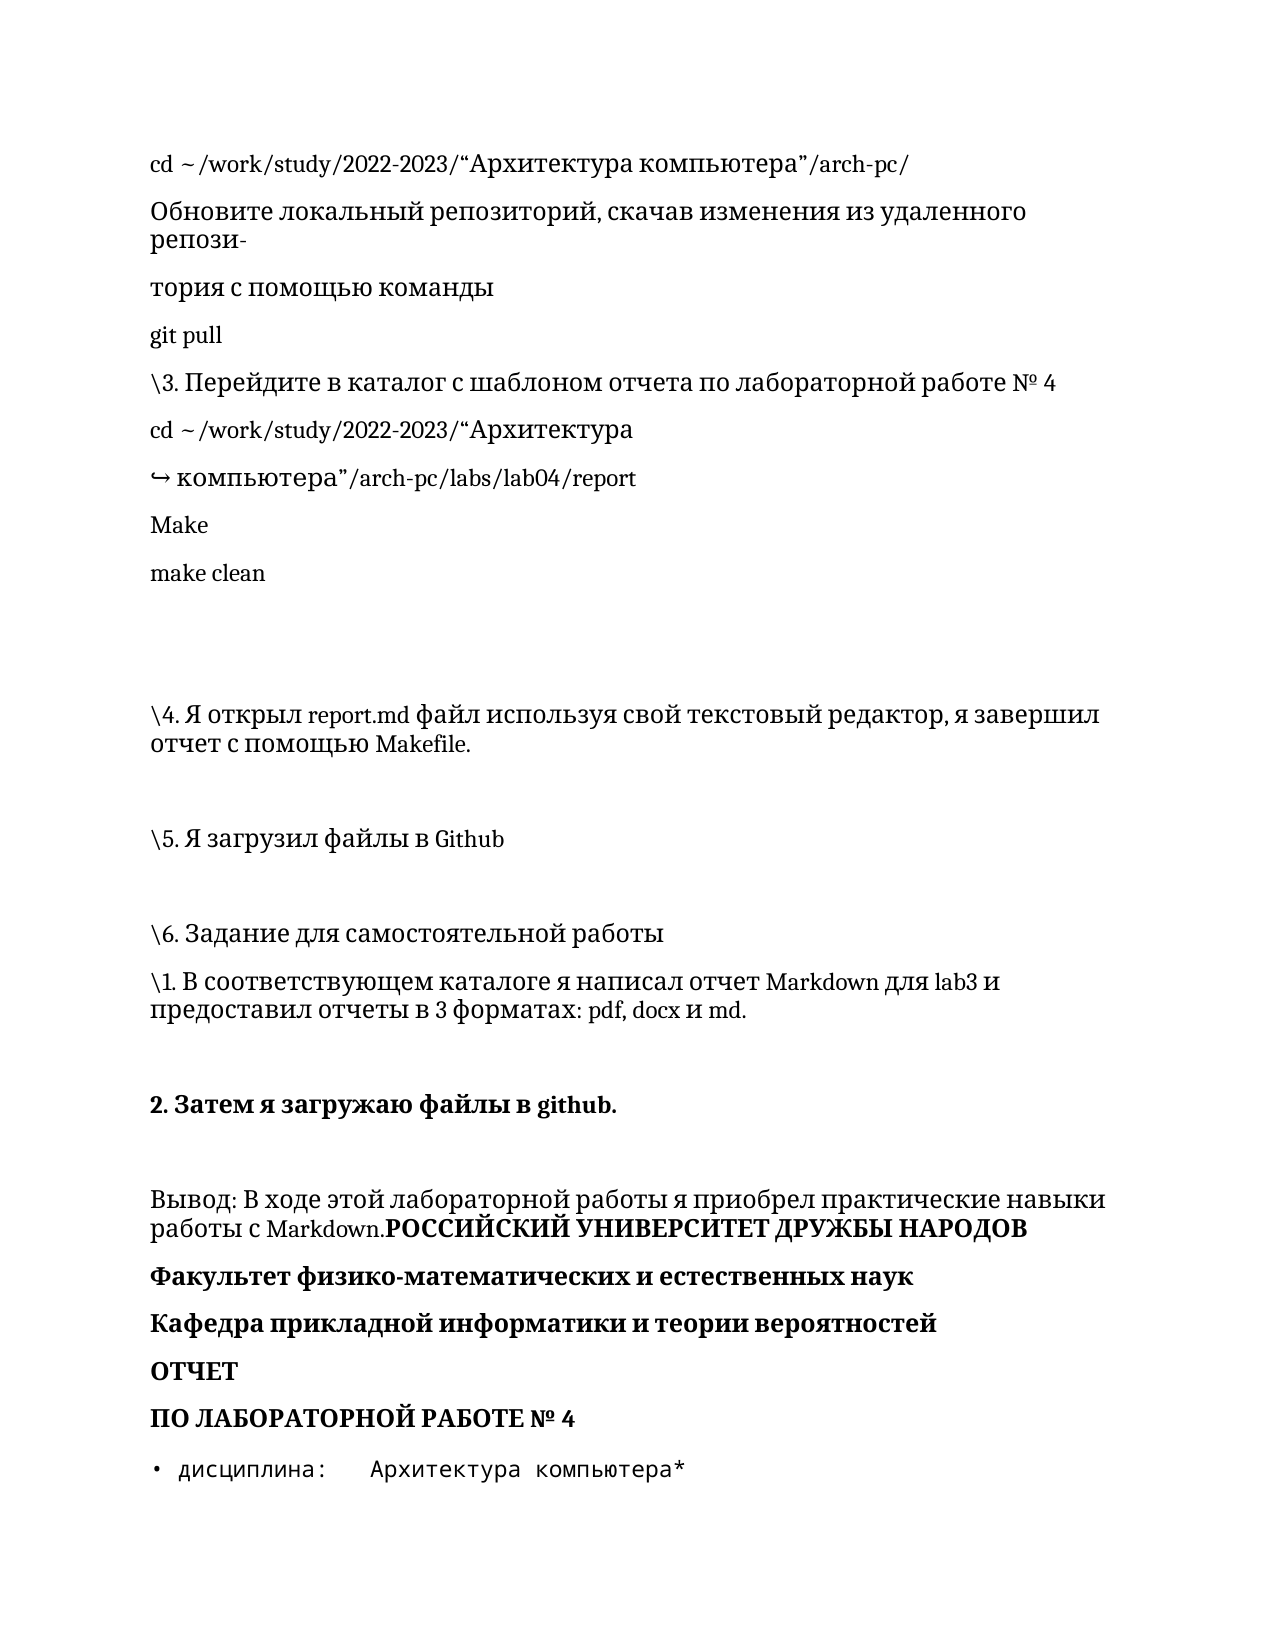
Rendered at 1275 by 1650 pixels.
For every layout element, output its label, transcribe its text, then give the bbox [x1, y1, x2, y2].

text Make [150, 511, 1125, 540]
text git pull [150, 321, 1125, 350]
text Обновите локальный репозиторий, скачав изменения из удаленного репози- [150, 197, 1125, 255]
text Факультет физико-математических и естественных наук [150, 1262, 1125, 1291]
text \1. В соответствующем каталоге я написал отчет Markdown для lab3 и предоставил отчеты в 3 форматах: pdf, docx и md. [150, 967, 1125, 1025]
text \3. Перейдите в каталог с шаблоном отчета по лабораторной работе № 4 [150, 369, 1125, 397]
text тория с помощью команды [150, 274, 1125, 302]
text ПО ЛАБОРАТОРНОЙ РАБОТЕ № 4 [150, 1405, 1125, 1434]
text \4. Я открыл report.md файл используя свой текстовый редактор, я завершил отчет с помощью Makefile. [150, 701, 1125, 759]
text \5. Я загрузил файлы в Github [150, 825, 1125, 854]
text cd ~/work/study/2022-2023/“Архитектура [150, 416, 1125, 445]
text Вывод: В ходе этой лабораторной работы я приобрел практические навыки работы с Markdown.РОССИЙСКИЙ УНИВЕРСИТЕТ ДРУЖБЫ НАРОДОВ [150, 1186, 1125, 1244]
text • дисциплина: Архитектура компьютера* [150, 1452, 1125, 1484]
text ОТЧЕТ [150, 1357, 1125, 1386]
text make clean [150, 559, 1125, 587]
text Кафедра прикладной информатики и теории вероятностей [150, 1310, 1125, 1339]
text 2. Затем я загружаю файлы в github. [150, 1091, 1125, 1120]
text cd ~/work/study/2022-2023/“Архитектура компьютера”/arch-pc/ [150, 150, 1125, 179]
text ↪ компьютера”/arch-pc/labs/lab04/report [150, 464, 1125, 492]
text \6. Задание для самостоятельной работы [150, 920, 1125, 949]
